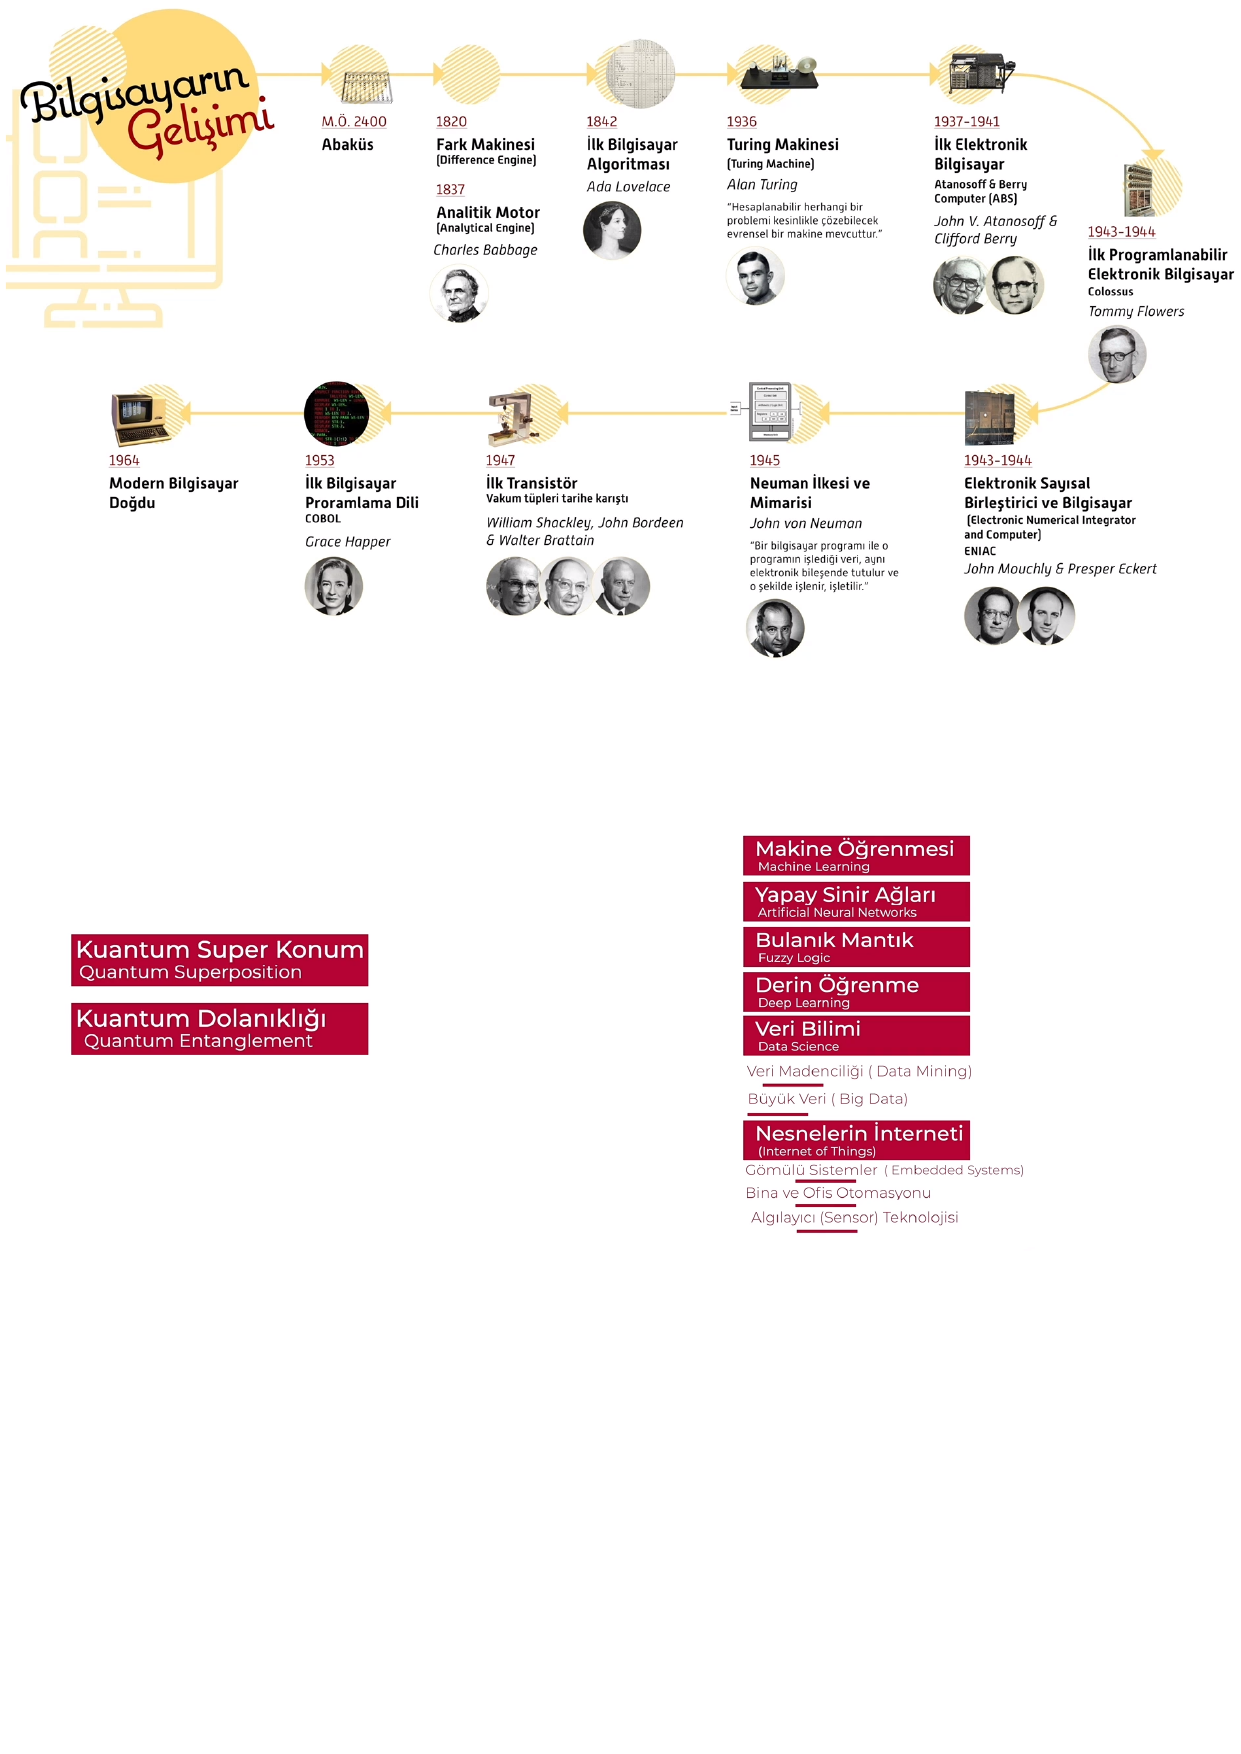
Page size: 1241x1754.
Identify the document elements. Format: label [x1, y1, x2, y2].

picture [61, 915, 419, 1103]
picture [727, 825, 1036, 1251]
picture [5, 0, 1240, 661]
